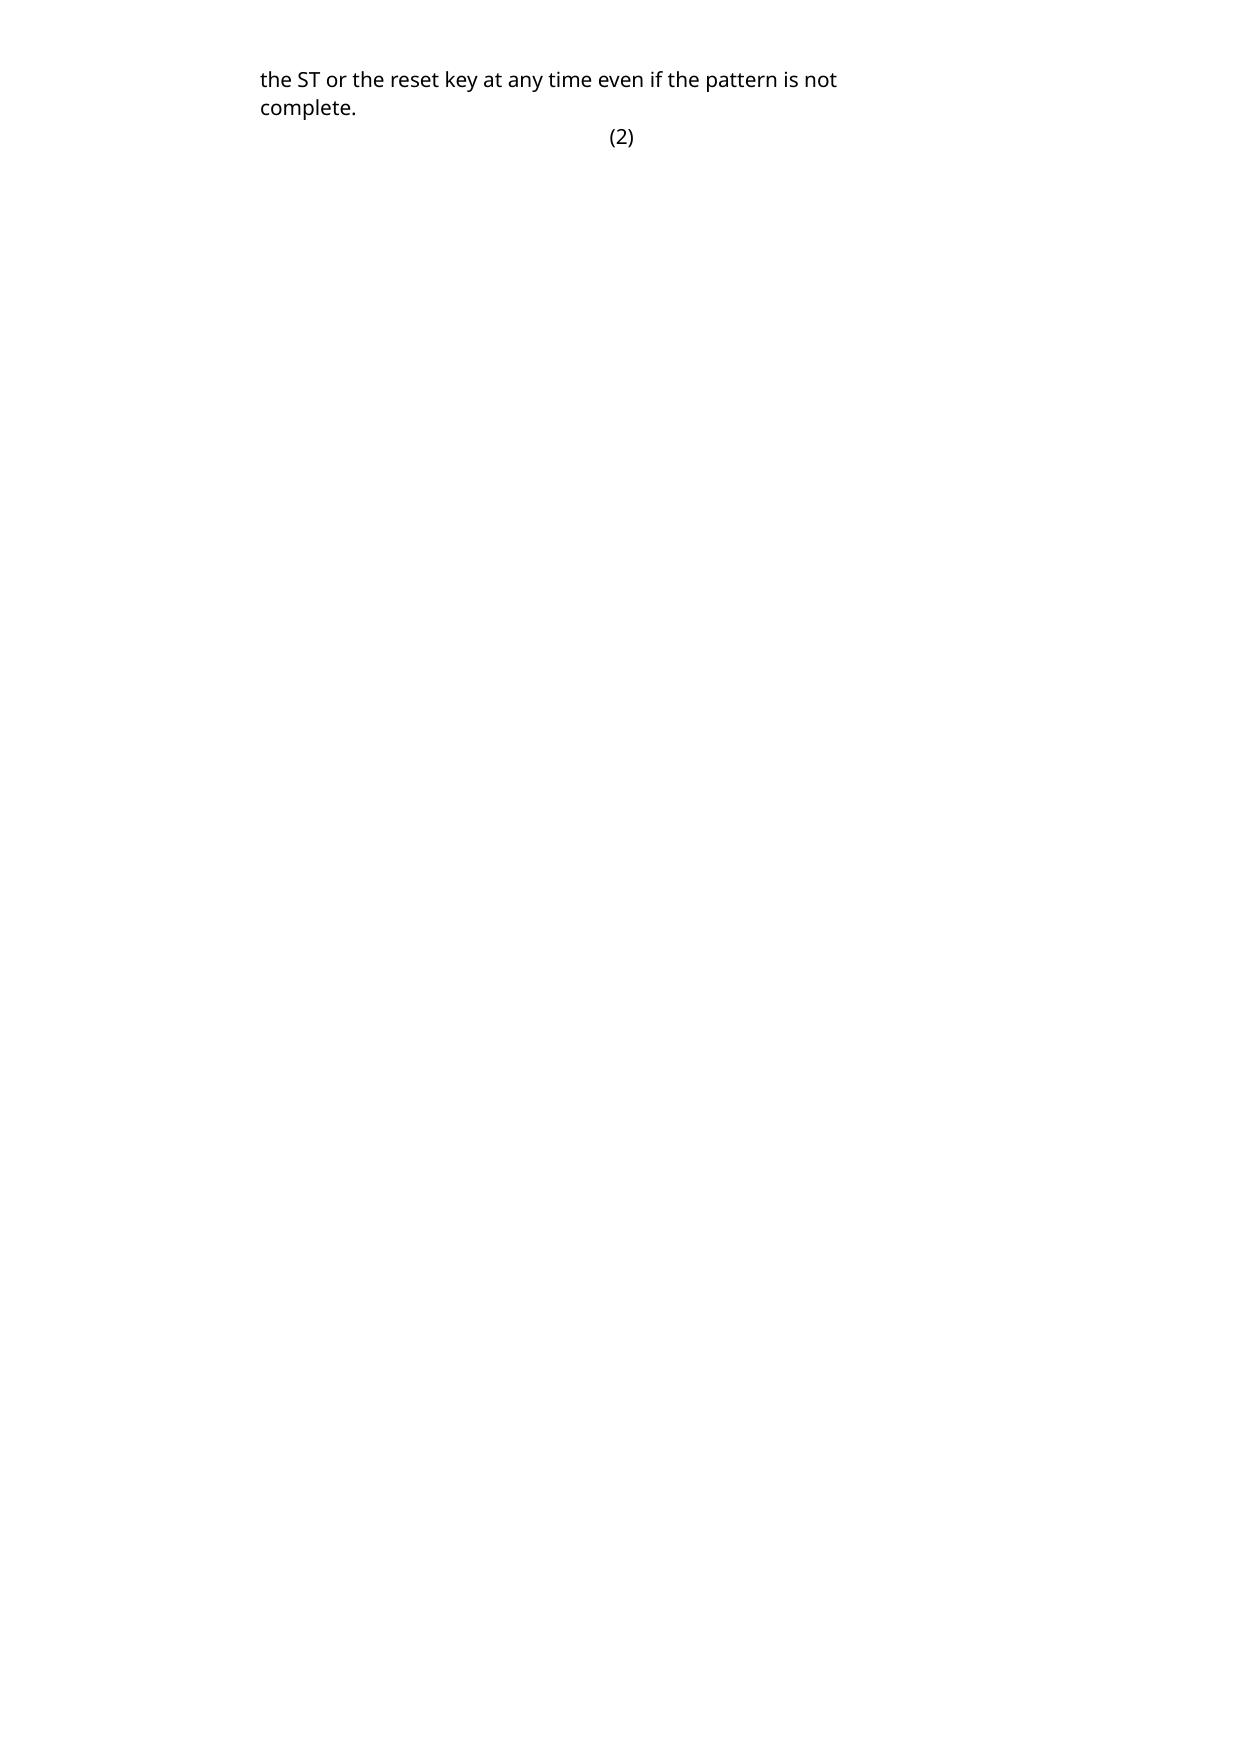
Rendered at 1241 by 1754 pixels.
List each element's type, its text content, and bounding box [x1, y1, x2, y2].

text the ST or the reset key at any time even if the pattern is not [260, 65, 983, 93]
text complete. [260, 93, 983, 122]
text (2) [260, 122, 983, 150]
